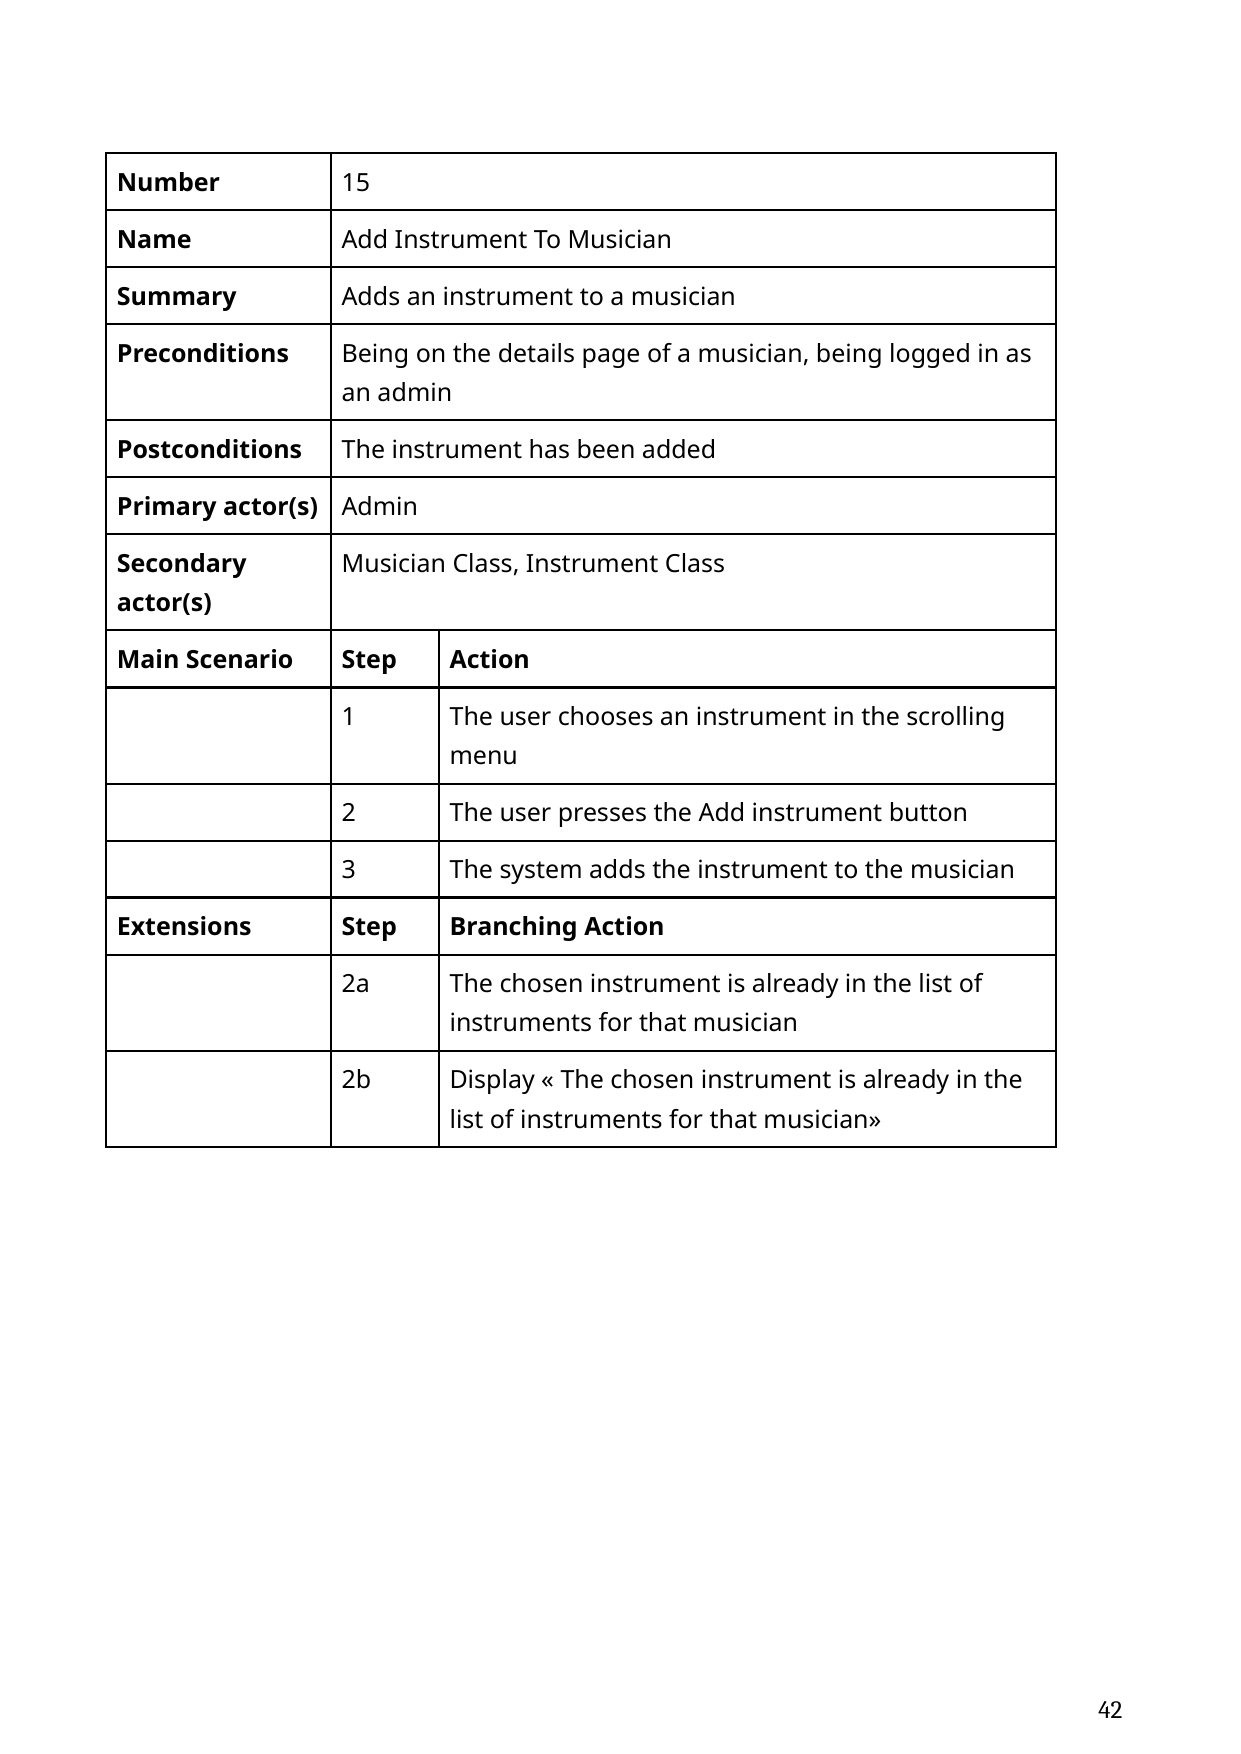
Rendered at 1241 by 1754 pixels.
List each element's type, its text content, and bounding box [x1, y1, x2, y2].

table_cell The user presses the Add instrument button [440, 785, 1055, 839]
table_cell Step [332, 899, 438, 953]
table_cell The chosen instrument is already in the list of instruments for that musician [440, 956, 1055, 1049]
table_cell Admin [332, 478, 1055, 533]
table_header 15 [332, 154, 1055, 209]
table_cell 2b [332, 1052, 438, 1146]
table_cell The instrument has been added [332, 421, 1055, 476]
table_cell Display « The chosen instrument is already in the list of instruments for that musician» [440, 1052, 1055, 1146]
table_cell 2a [332, 956, 438, 1049]
table_cell The system adds the instrument to the musician [440, 842, 1055, 896]
table_cell 2 [332, 785, 438, 839]
table_cell Preconditions [107, 325, 330, 419]
table_cell Main Scenario [107, 631, 330, 686]
table_cell Step [332, 631, 438, 686]
table_header Number [107, 154, 330, 209]
table_cell Action [440, 631, 1055, 686]
table_cell 3 [332, 842, 438, 896]
table_cell Secondary actor(s) [107, 535, 330, 629]
table_cell [107, 785, 330, 839]
table_cell [107, 1052, 330, 1146]
table_cell [107, 842, 330, 896]
table_cell Summary [107, 268, 330, 323]
table_cell Name [107, 211, 330, 266]
table_cell Postconditions [107, 421, 330, 476]
table_cell Branching Action [440, 899, 1055, 953]
table_cell [107, 956, 330, 1049]
table_cell [107, 689, 330, 782]
table_cell The user chooses an instrument in the scrolling menu [440, 689, 1055, 782]
table_cell Primary actor(s) [107, 478, 330, 533]
table_cell Adds an instrument to a musician [332, 268, 1055, 323]
table_cell Musician Class, Instrument Class [332, 535, 1055, 629]
table_cell Add Instrument To Musician [332, 211, 1055, 266]
table_cell Being on the details page of a musician, being logged in as an admin [332, 325, 1055, 419]
table_cell 1 [332, 689, 438, 782]
table_cell Extensions [107, 899, 330, 953]
